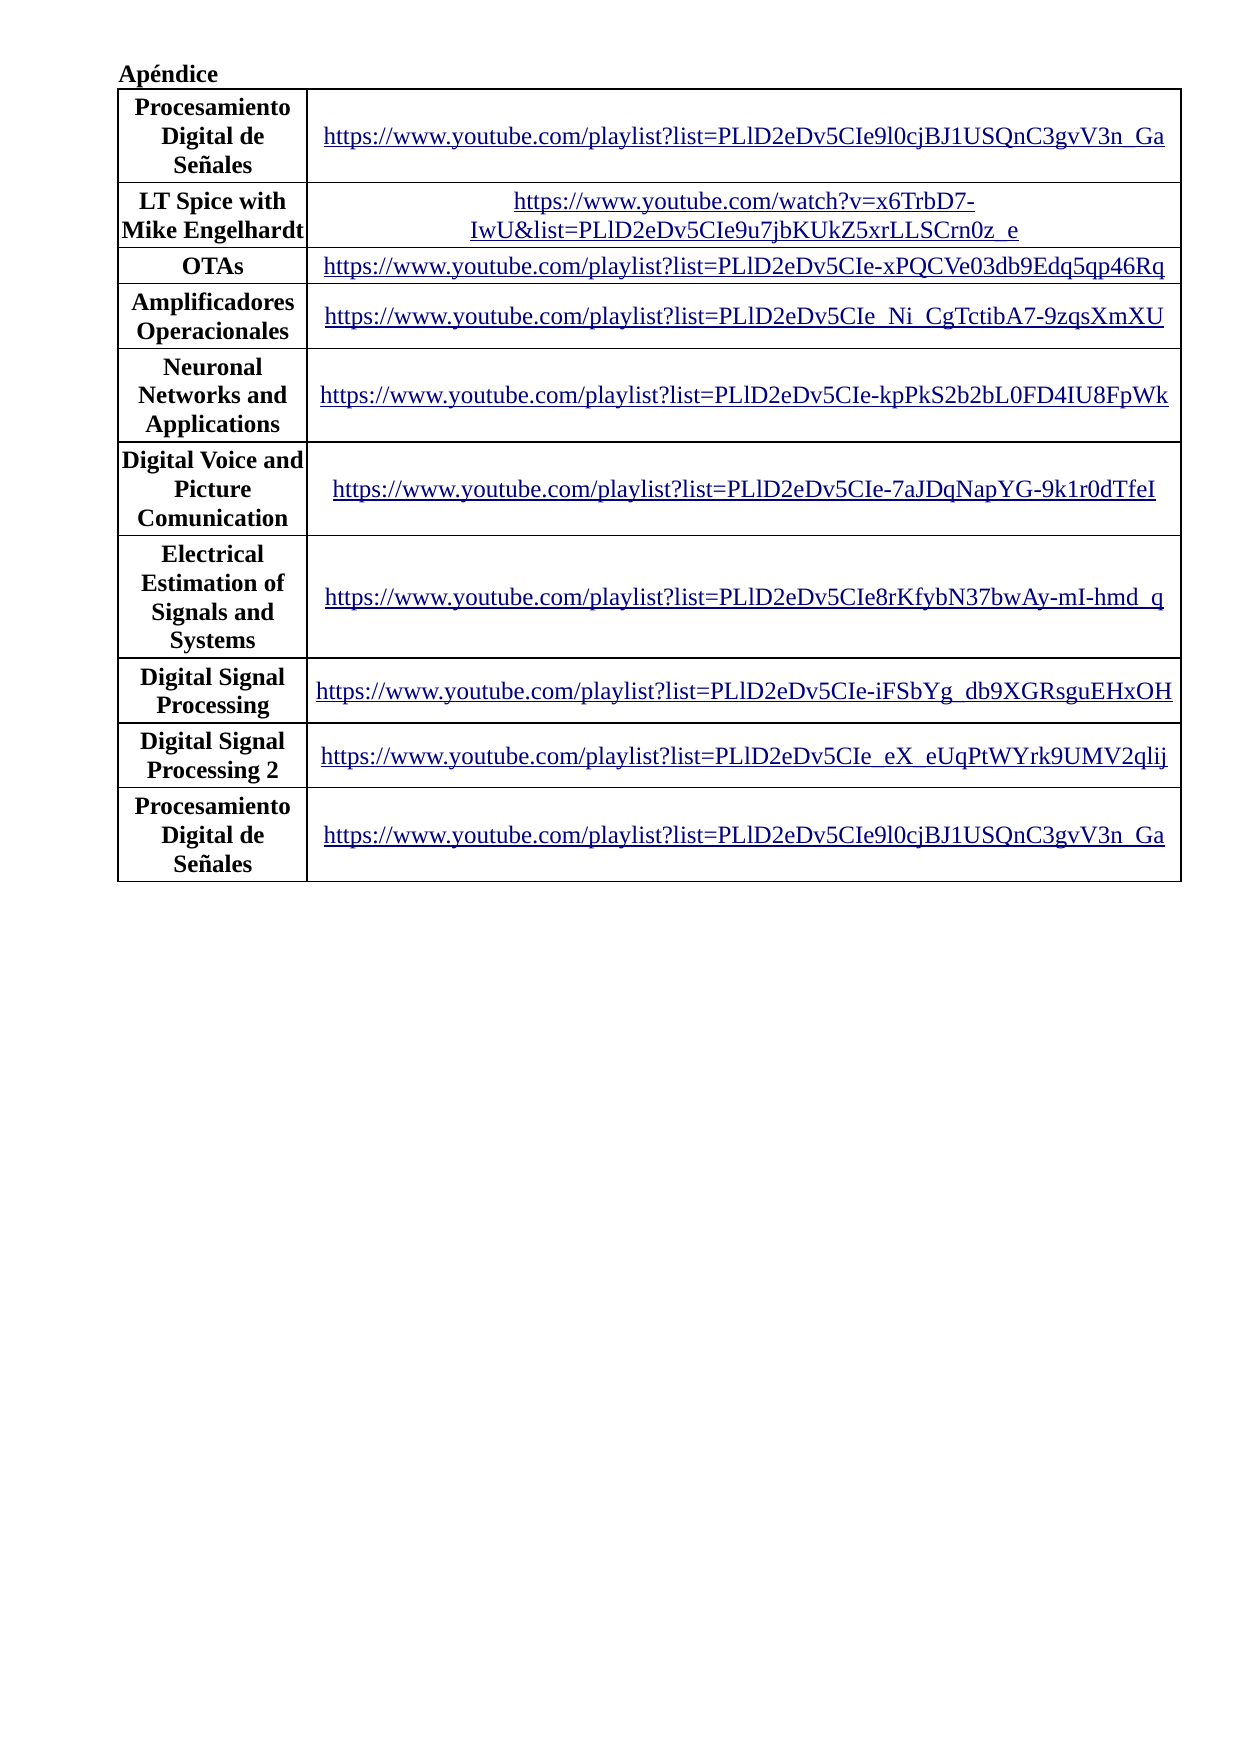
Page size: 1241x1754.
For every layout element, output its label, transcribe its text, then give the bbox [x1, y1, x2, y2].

table_cell LT Spice with Mike Engelhardt [119, 183, 306, 246]
table_cell https://www.youtube.com/playlist?list=PLlD2eDv5CIe-xPQCVe03db9Edq5qp46Rq [308, 248, 1180, 282]
table_cell https://www.youtube.com/playlist?list=PLlD2eDv5CIe8rKfybN37bwAy-mI-hmd_q [308, 536, 1180, 657]
table_cell https://www.youtube.com/playlist?list=PLlD2eDv5CIe-7aJDqNapYG-9k1r0dTfeI [308, 443, 1180, 535]
table_cell Procesamiento Digital de Señales [119, 788, 306, 881]
table_cell https://www.youtube.com/playlist?list=PLlD2eDv5CIe-kpPkS2b2bL0FD4IU8FpWk [308, 349, 1180, 441]
table_cell Amplificadores Operacionales [119, 284, 306, 347]
table_cell Digital Voice and Picture Comunication [119, 443, 306, 535]
table_cell https://www.youtube.com/playlist?list=PLlD2eDv5CIe9l0cjBJ1USQnC3gvV3n_Ga [308, 788, 1180, 881]
table_cell Neuronal Networks and Applications [119, 349, 306, 441]
table_cell Digital Signal Processing [119, 659, 306, 722]
table_header Procesamiento Digital de Señales [119, 90, 306, 181]
table_cell https://www.youtube.com/playlist?list=PLlD2eDv5CIe_eX_eUqPtWYrk9UMV2qlij [308, 724, 1180, 787]
table_cell https://www.youtube.com/playlist?list=PLlD2eDv5CIe-iFSbYg_db9XGRsguEHxOH [308, 659, 1180, 722]
table_cell Electrical Estimation of Signals and Systems [119, 536, 306, 657]
table_cell https://www.youtube.com/playlist?list=PLlD2eDv5CIe_Ni_CgTctibA7-9zqsXmXU [308, 284, 1180, 347]
table_header https://www.youtube.com/playlist?list=PLlD2eDv5CIe9l0cjBJ1USQnC3gvV3n_Ga [308, 90, 1180, 181]
table_cell https://www.youtube.com/watch?v=x6TrbD7-IwU&list=PLlD2eDv5CIe9u7jbKUkZ5xrLLSCrn0z_e [308, 183, 1180, 246]
table_cell OTAs [119, 248, 306, 282]
table_cell Digital Signal Processing 2 [119, 724, 306, 787]
text Apéndice [118, 59, 1181, 88]
